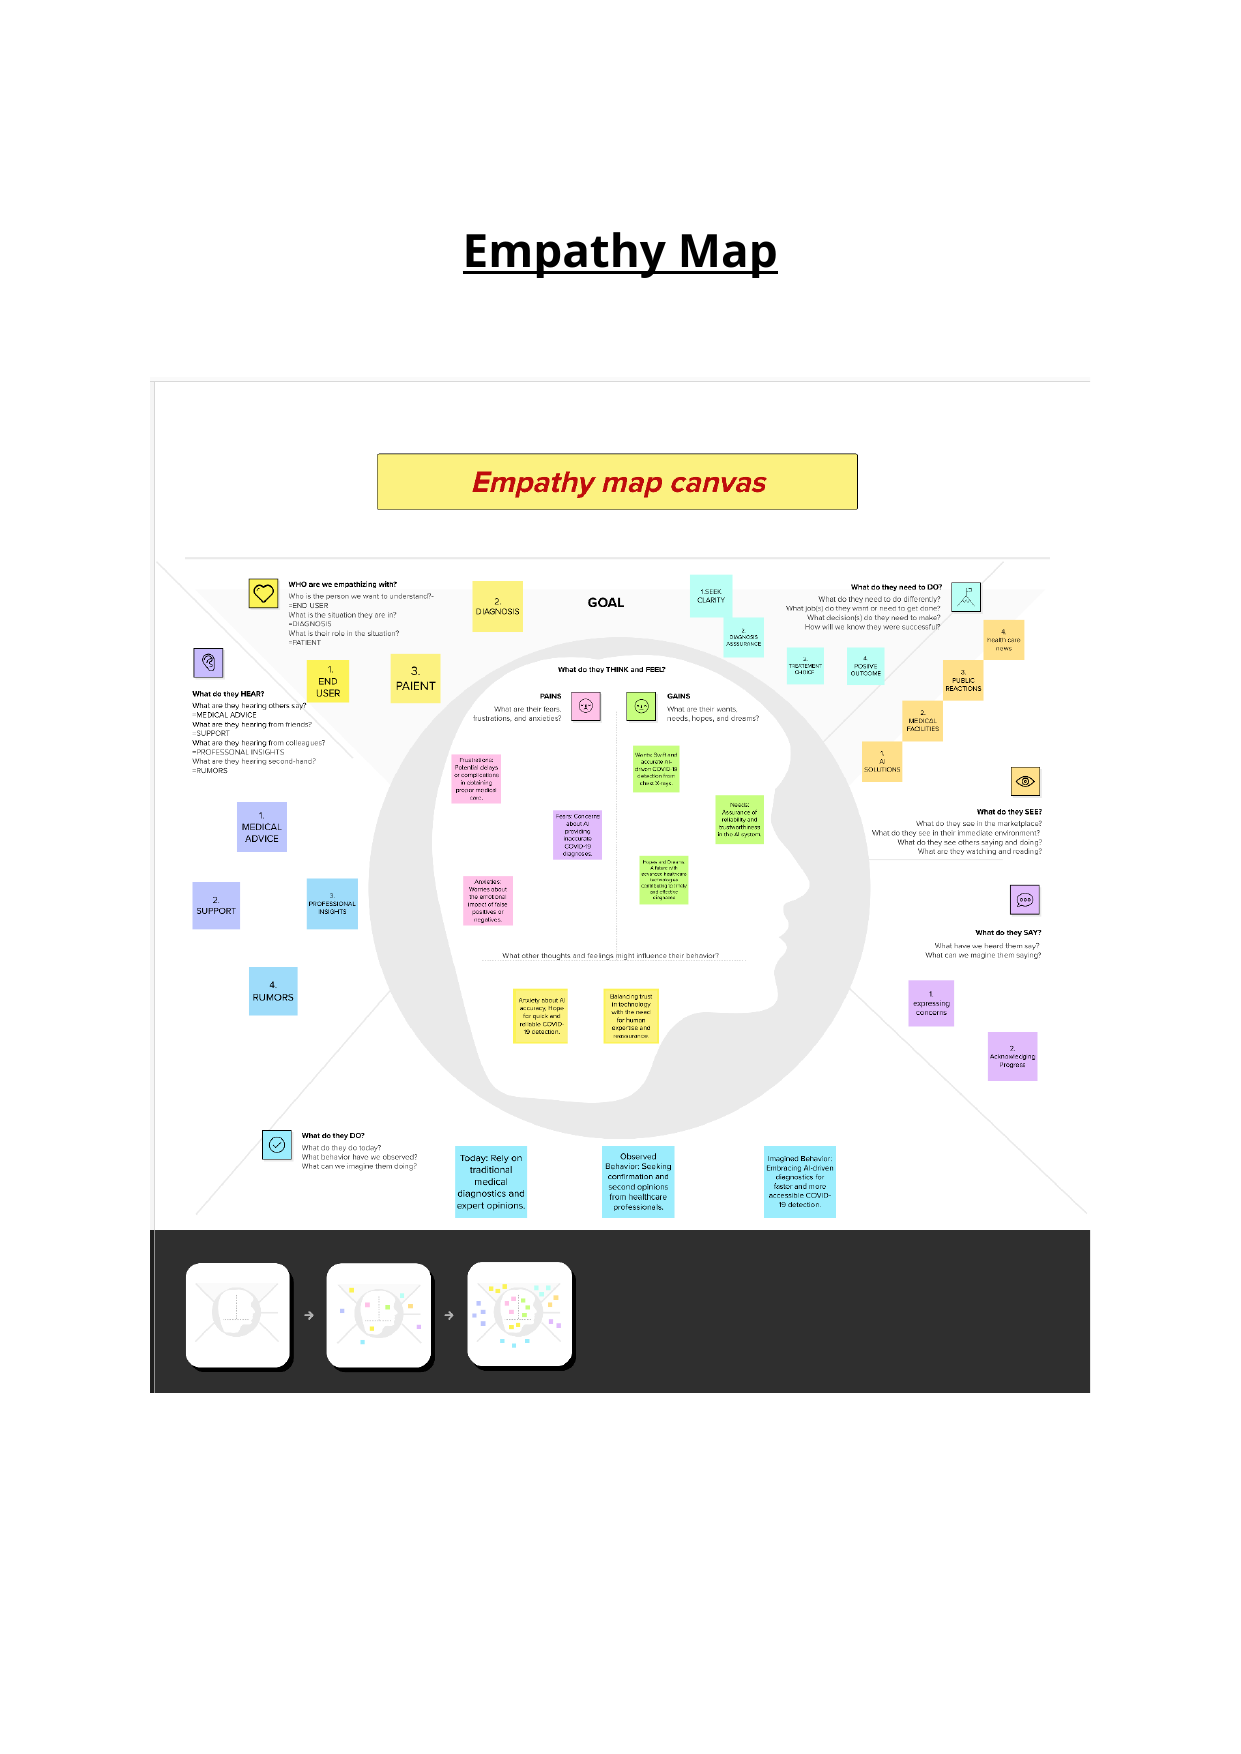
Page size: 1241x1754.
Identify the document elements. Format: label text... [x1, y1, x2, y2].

picture [150, 377, 1091, 1393]
text Empathy Map [150, 218, 1090, 281]
